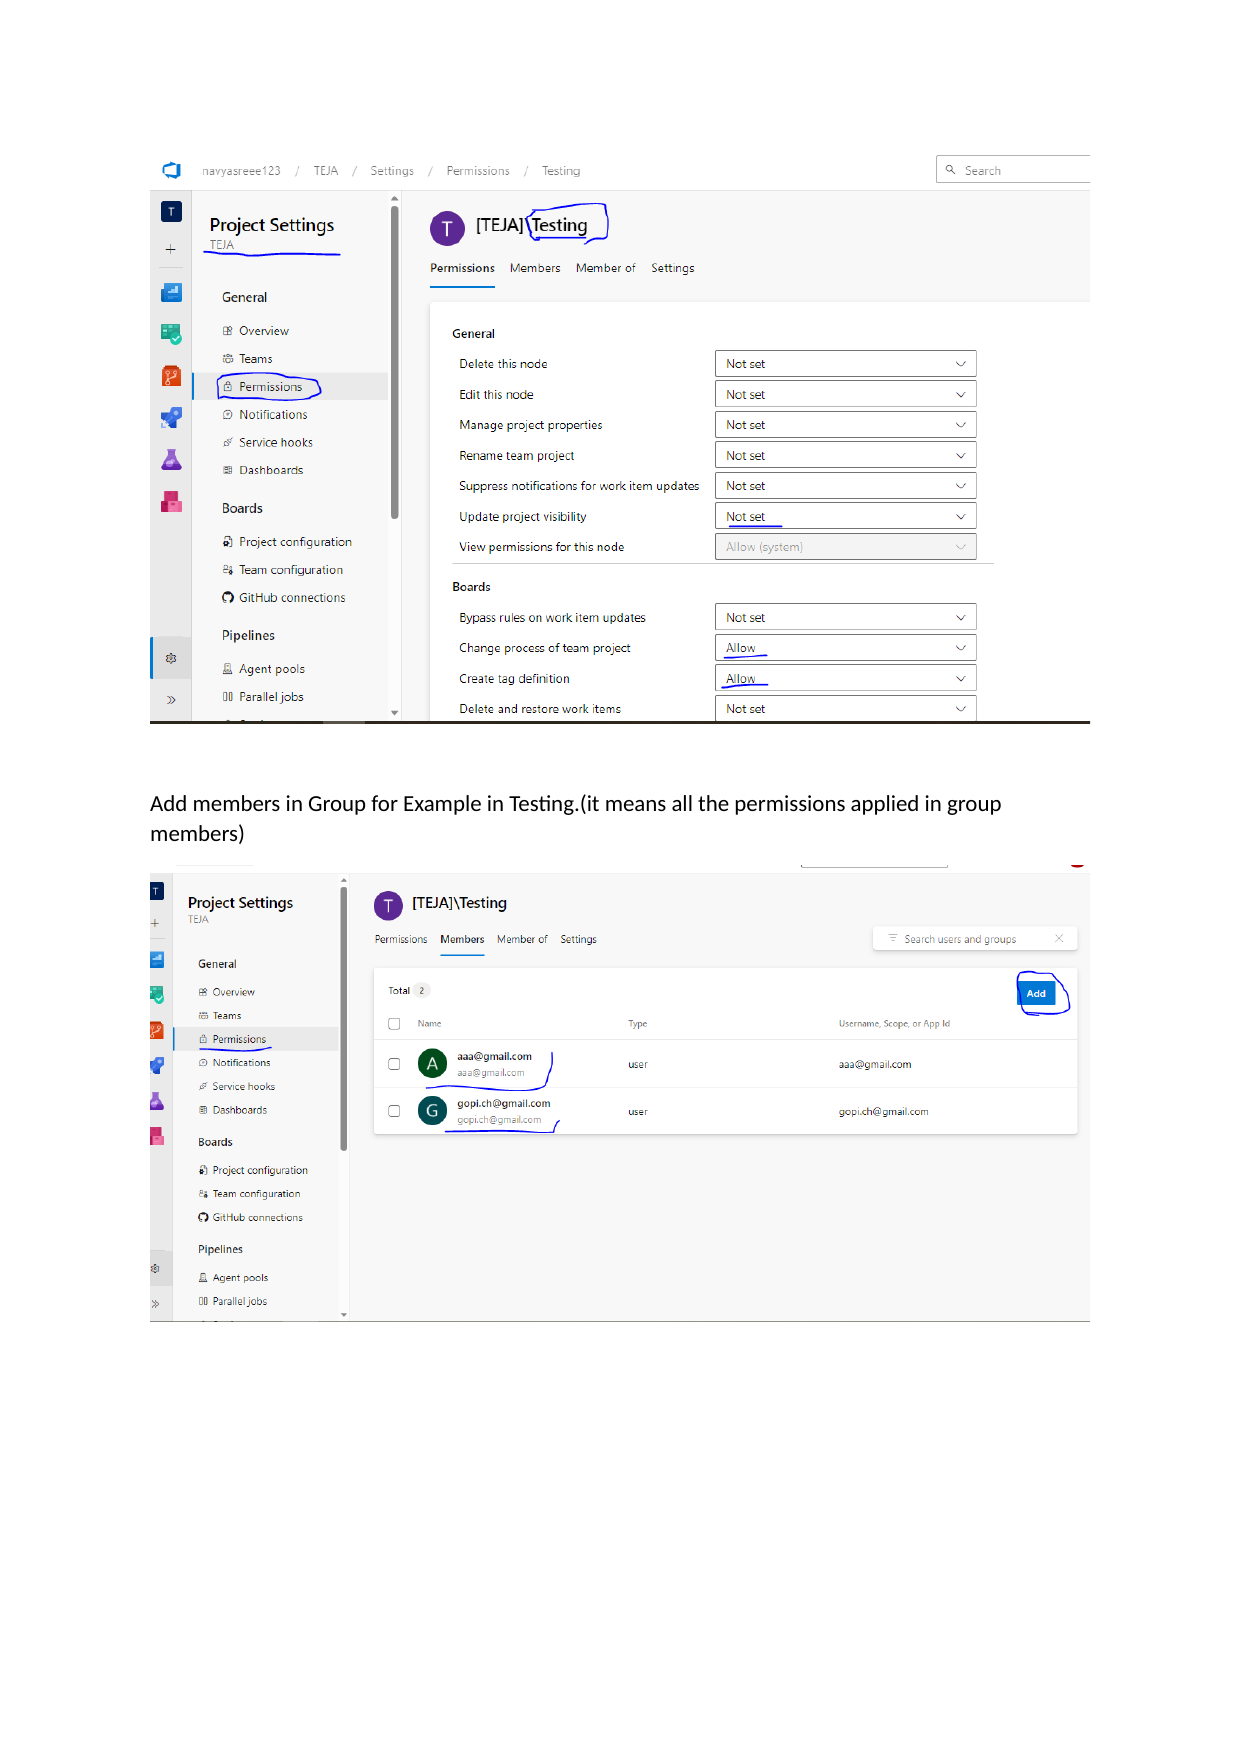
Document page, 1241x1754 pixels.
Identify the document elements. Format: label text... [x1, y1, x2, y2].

text Add members in Group for Example in Testing.(it means all the permissions applied in group members) [150, 789, 1090, 847]
